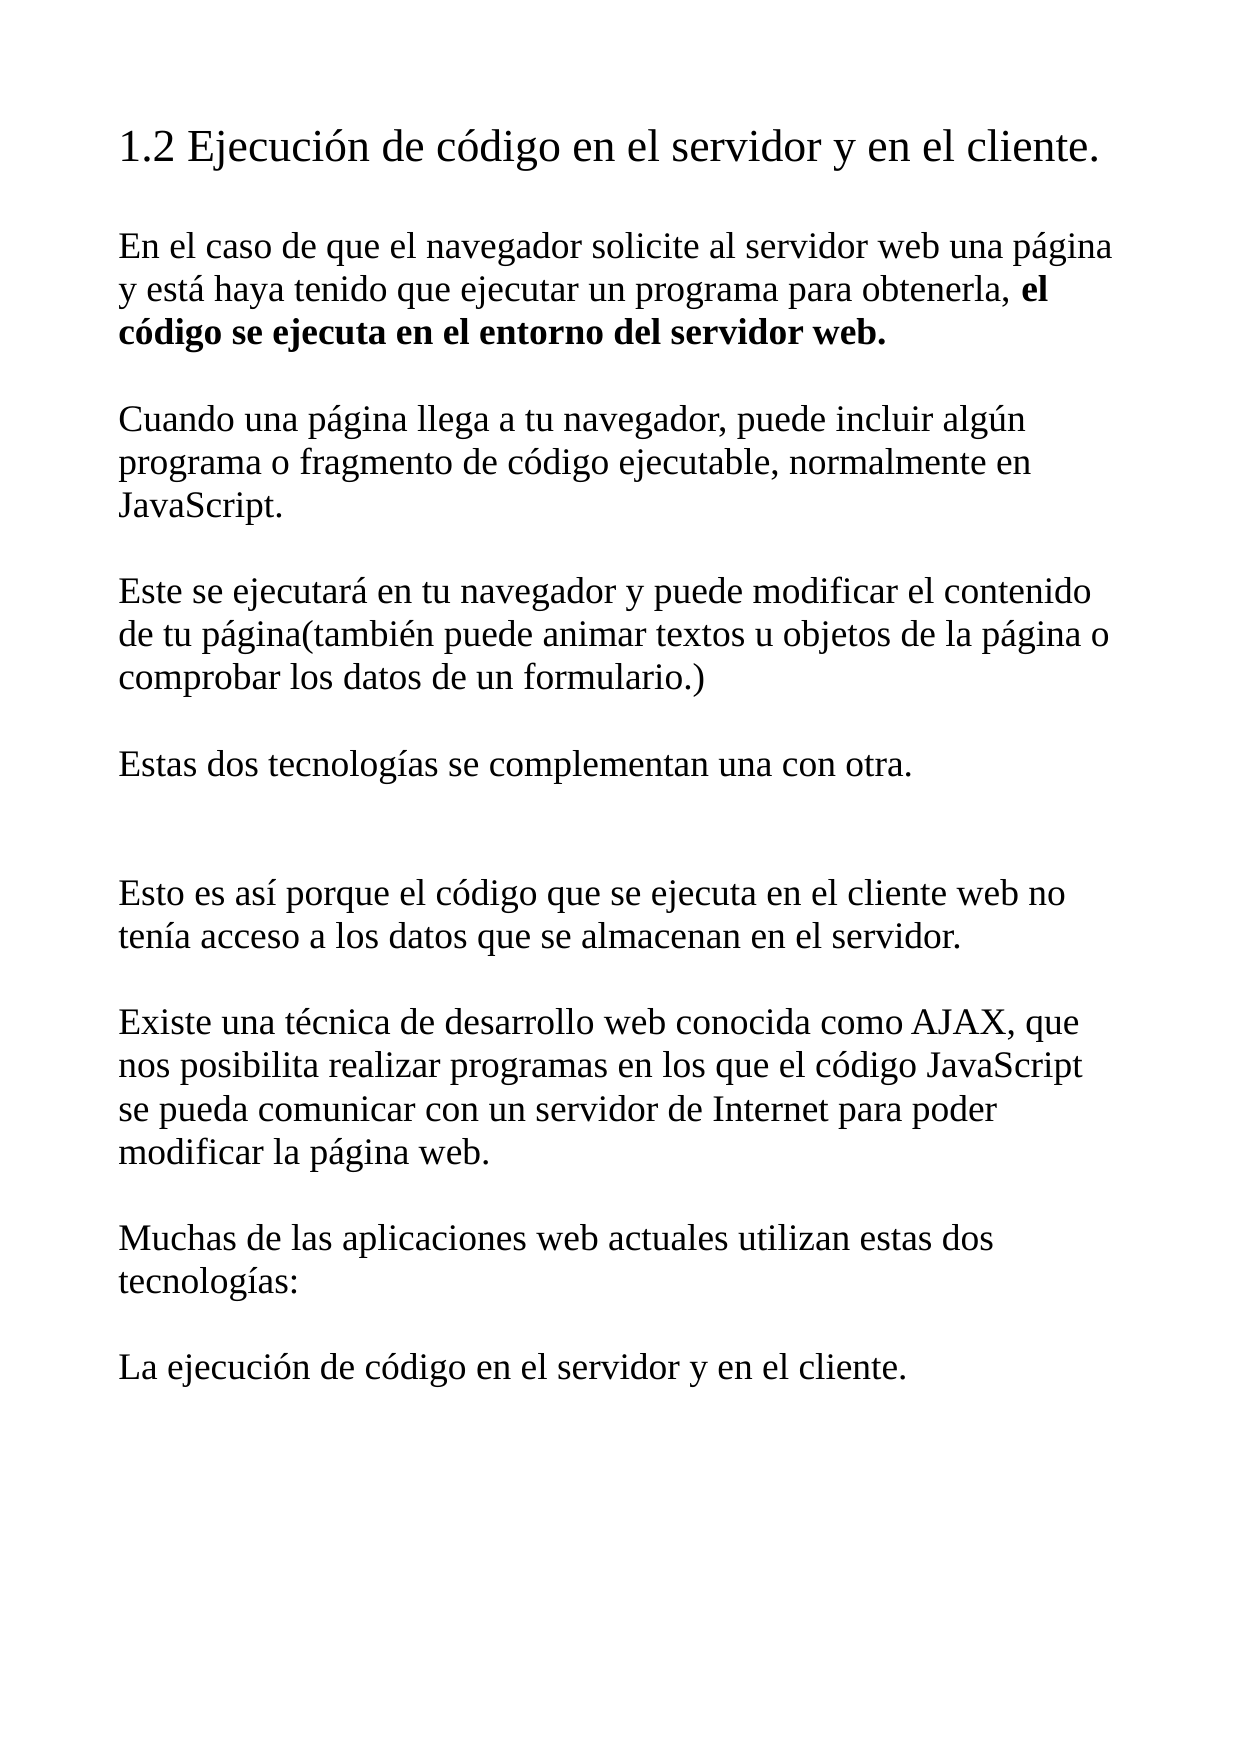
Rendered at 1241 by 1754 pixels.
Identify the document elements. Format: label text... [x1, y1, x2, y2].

text 1.2 Ejecución de código en el servidor y en el cliente. [118, 118, 1122, 171]
text Muchas de las aplicaciones web actuales utilizan estas dos tecnologías: [118, 1215, 1122, 1302]
text La ejecución de código en el servidor y en el cliente. [118, 1345, 1122, 1388]
text Esto es así porque el código que se ejecuta en el cliente web no tenía acceso a los datos que se almacenan en el servidor. [118, 870, 1122, 957]
text Cuando una página llega a tu navegador, puede incluir algún programa o fragmento de código ejecutable, normalmente en JavaScript. [118, 396, 1122, 525]
text Estas dos tecnologías se complementan una con otra. [118, 741, 1122, 784]
text En el caso de que el navegador solicite al servidor web una página y está haya tenido que ejecutar un programa para obtenerla, el código se ejecuta en el entorno del servidor web. [118, 223, 1122, 353]
text Este se ejecutará en tu navegador y puede modificar el contenido de tu página(también puede animar textos u objetos de la página o comprobar los datos de un formulario.) [118, 568, 1122, 698]
text Existe una técnica de desarrollo web conocida como AJAX, que nos posibilita realizar programas en los que el código JavaScript se pueda comunicar con un servidor de Internet para poder modificar la página web. [118, 1000, 1122, 1172]
